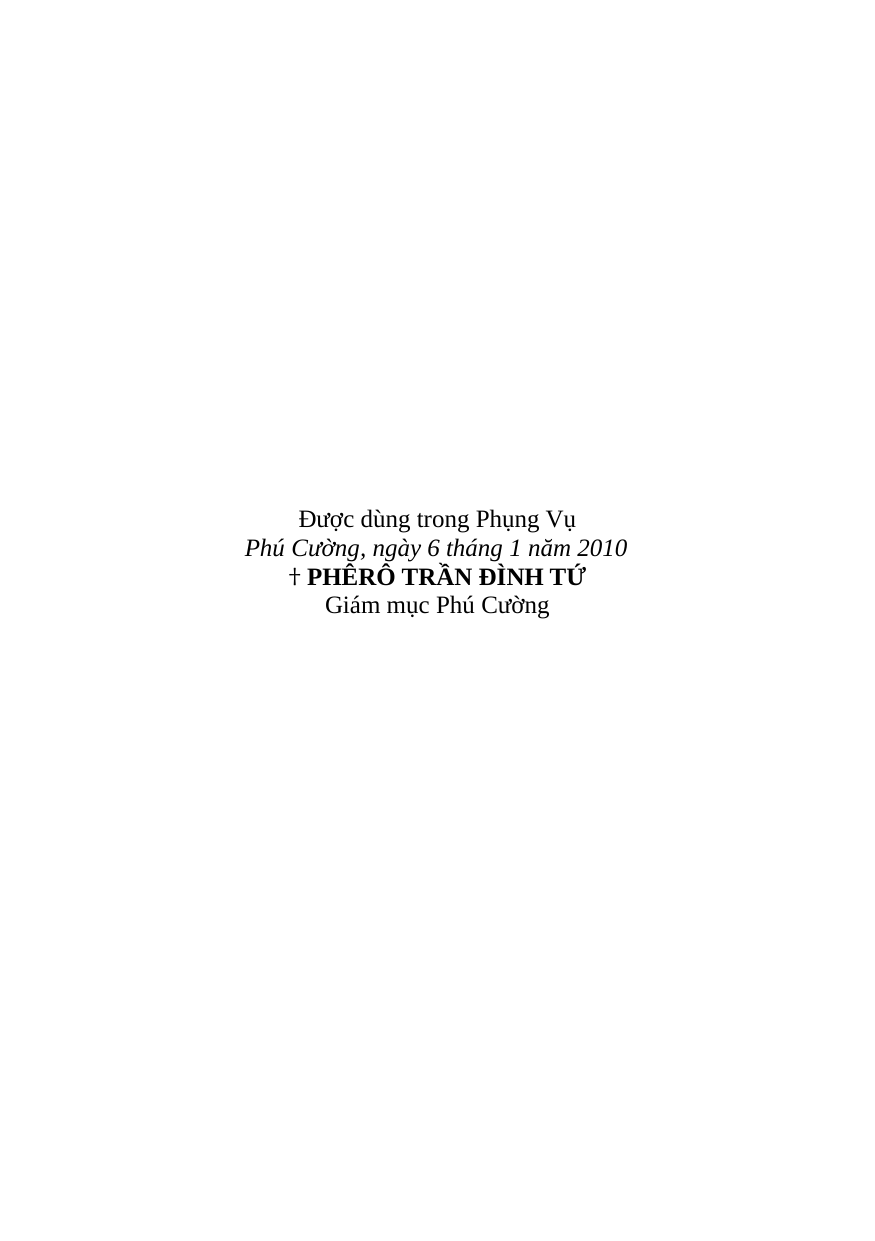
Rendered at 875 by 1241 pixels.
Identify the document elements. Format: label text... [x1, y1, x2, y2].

text ✝ PHÊRÔ TRẦN ĐÌNH TỨ [118, 562, 756, 590]
text Được dùng trong Phụng Vụ [118, 504, 756, 533]
text Giám mục Phú Cường [118, 590, 756, 619]
text Phú Cường, ngày 6 tháng 1 năm 2010 [118, 533, 756, 562]
